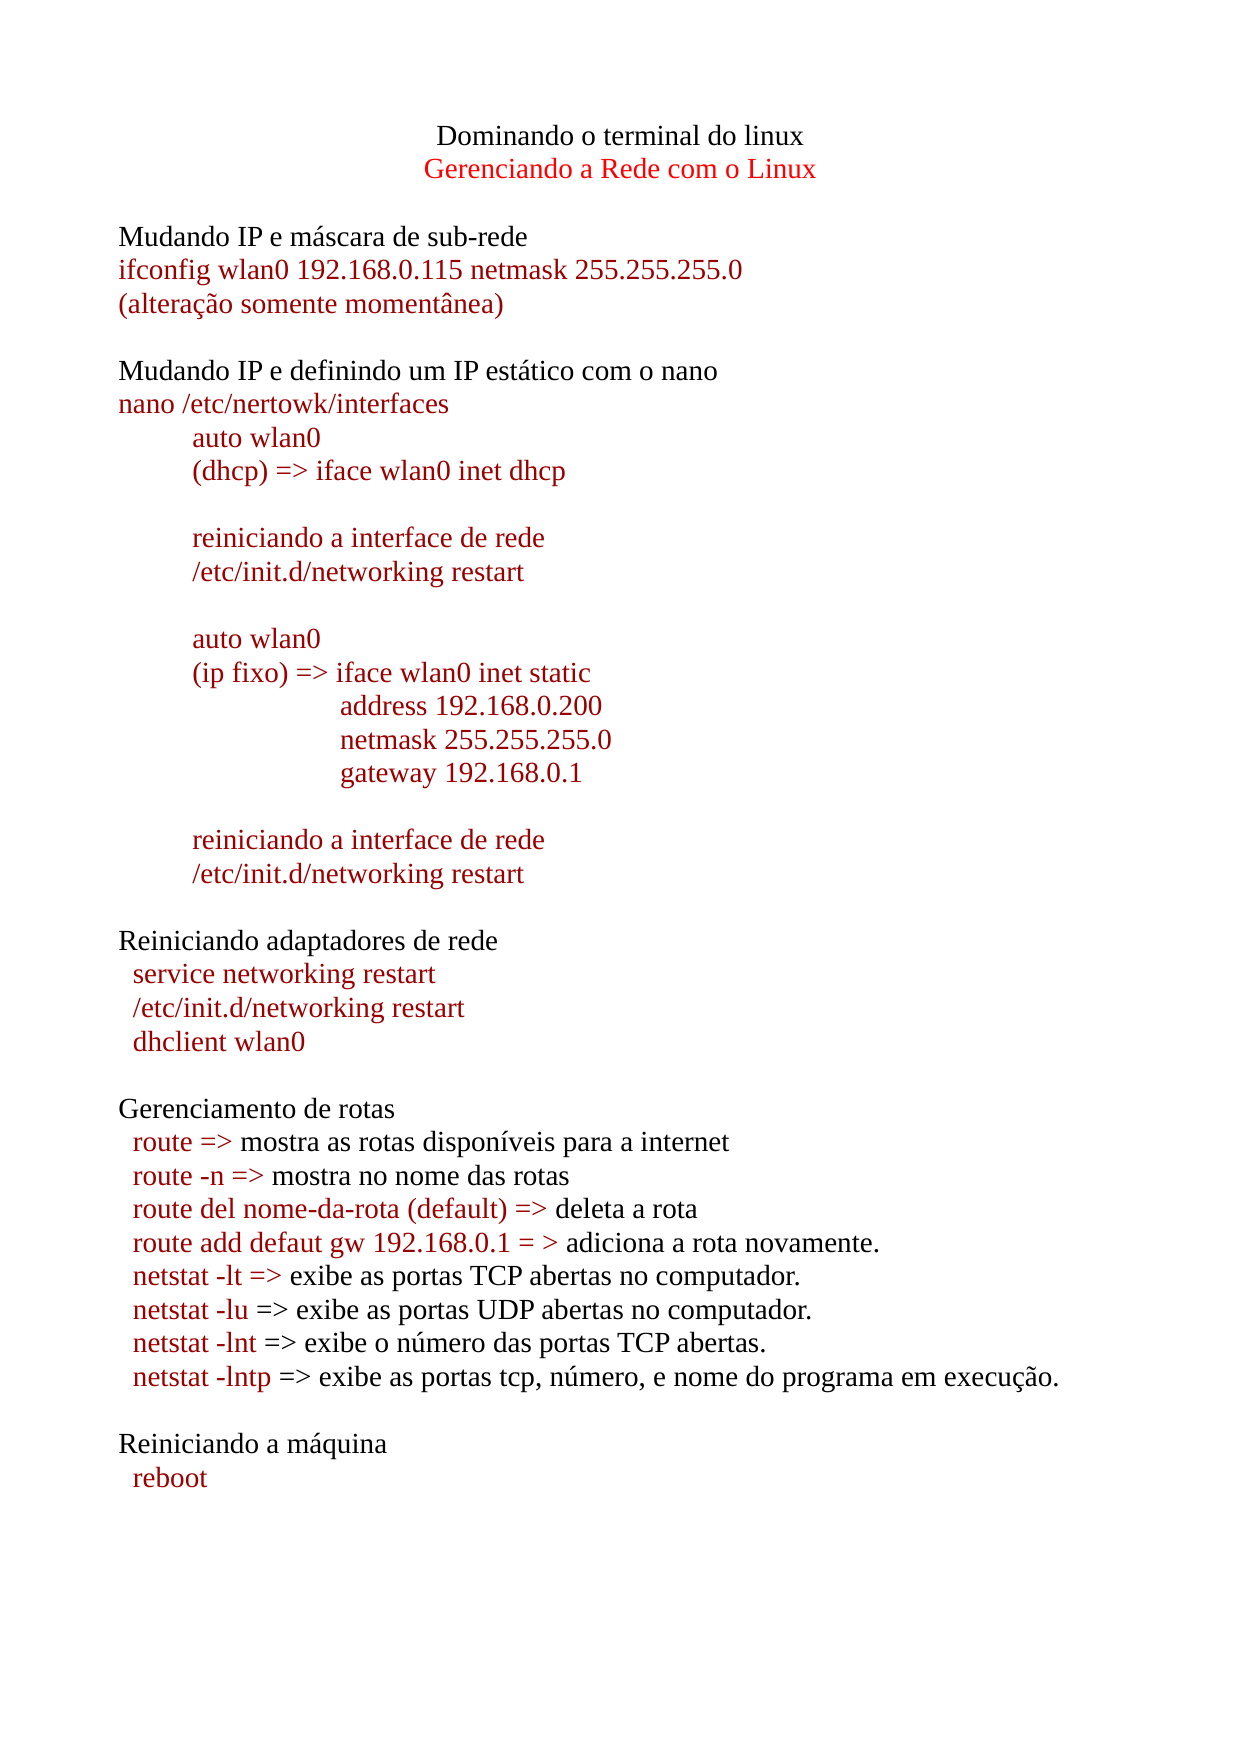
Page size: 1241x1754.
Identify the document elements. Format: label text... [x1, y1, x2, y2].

text netmask 255.255.255.0 [118, 722, 1122, 755]
text (alteração somente momentânea) [118, 286, 1122, 319]
text reboot [118, 1460, 1122, 1493]
text ifconfig wlan0 192.168.0.115 netmask 255.255.255.0 [118, 252, 1122, 286]
text auto wlan0 [118, 621, 1122, 655]
text Gerenciamento de rotas [118, 1091, 1122, 1124]
text (ip fixo) => iface wlan0 inet static [118, 655, 1122, 688]
text Gerenciando a Rede com o Linux [118, 152, 1122, 185]
text Mudando IP e definindo um IP estático com o nano [118, 353, 1122, 386]
text reiniciando a interface de rede [118, 822, 1122, 856]
text Reiniciando adaptadores de rede [118, 923, 1122, 957]
text dhclient wlan0 [118, 1024, 1122, 1057]
text route -n => mostra no nome das rotas [118, 1158, 1122, 1191]
text route => mostra as rotas disponíveis para a internet [118, 1124, 1122, 1158]
text netstat -lt => exibe as portas TCP abertas no computador. [118, 1258, 1122, 1292]
text route add defaut gw 192.168.0.1 = > adiciona a rota novamente. [118, 1225, 1122, 1258]
text nano /etc/nertowk/interfaces [118, 386, 1122, 420]
text /etc/init.d/networking restart [118, 554, 1122, 588]
text reiniciando a interface de rede [118, 521, 1122, 554]
text (dhcp) => iface wlan0 inet dhcp [118, 453, 1122, 487]
text Reiniciando a máquina [118, 1426, 1122, 1460]
text service networking restart [118, 957, 1122, 990]
text gateway 192.168.0.1 [118, 755, 1122, 789]
text netstat -lntp => exibe as portas tcp, número, e nome do programa em execução. [118, 1359, 1122, 1393]
text address 192.168.0.200 [118, 688, 1122, 722]
text netstat -lu => exibe as portas UDP abertas no computador. [118, 1292, 1122, 1326]
text Mudando IP e máscara de sub-rede [118, 219, 1122, 252]
text /etc/init.d/networking restart [118, 856, 1122, 889]
text /etc/init.d/networking restart [118, 990, 1122, 1024]
text auto wlan0 [118, 420, 1122, 453]
text Dominando o terminal do linux [118, 118, 1122, 152]
text netstat -lnt => exibe o número das portas TCP abertas. [118, 1326, 1122, 1359]
text route del nome-da-rota (default) => deleta a rota [118, 1191, 1122, 1225]
